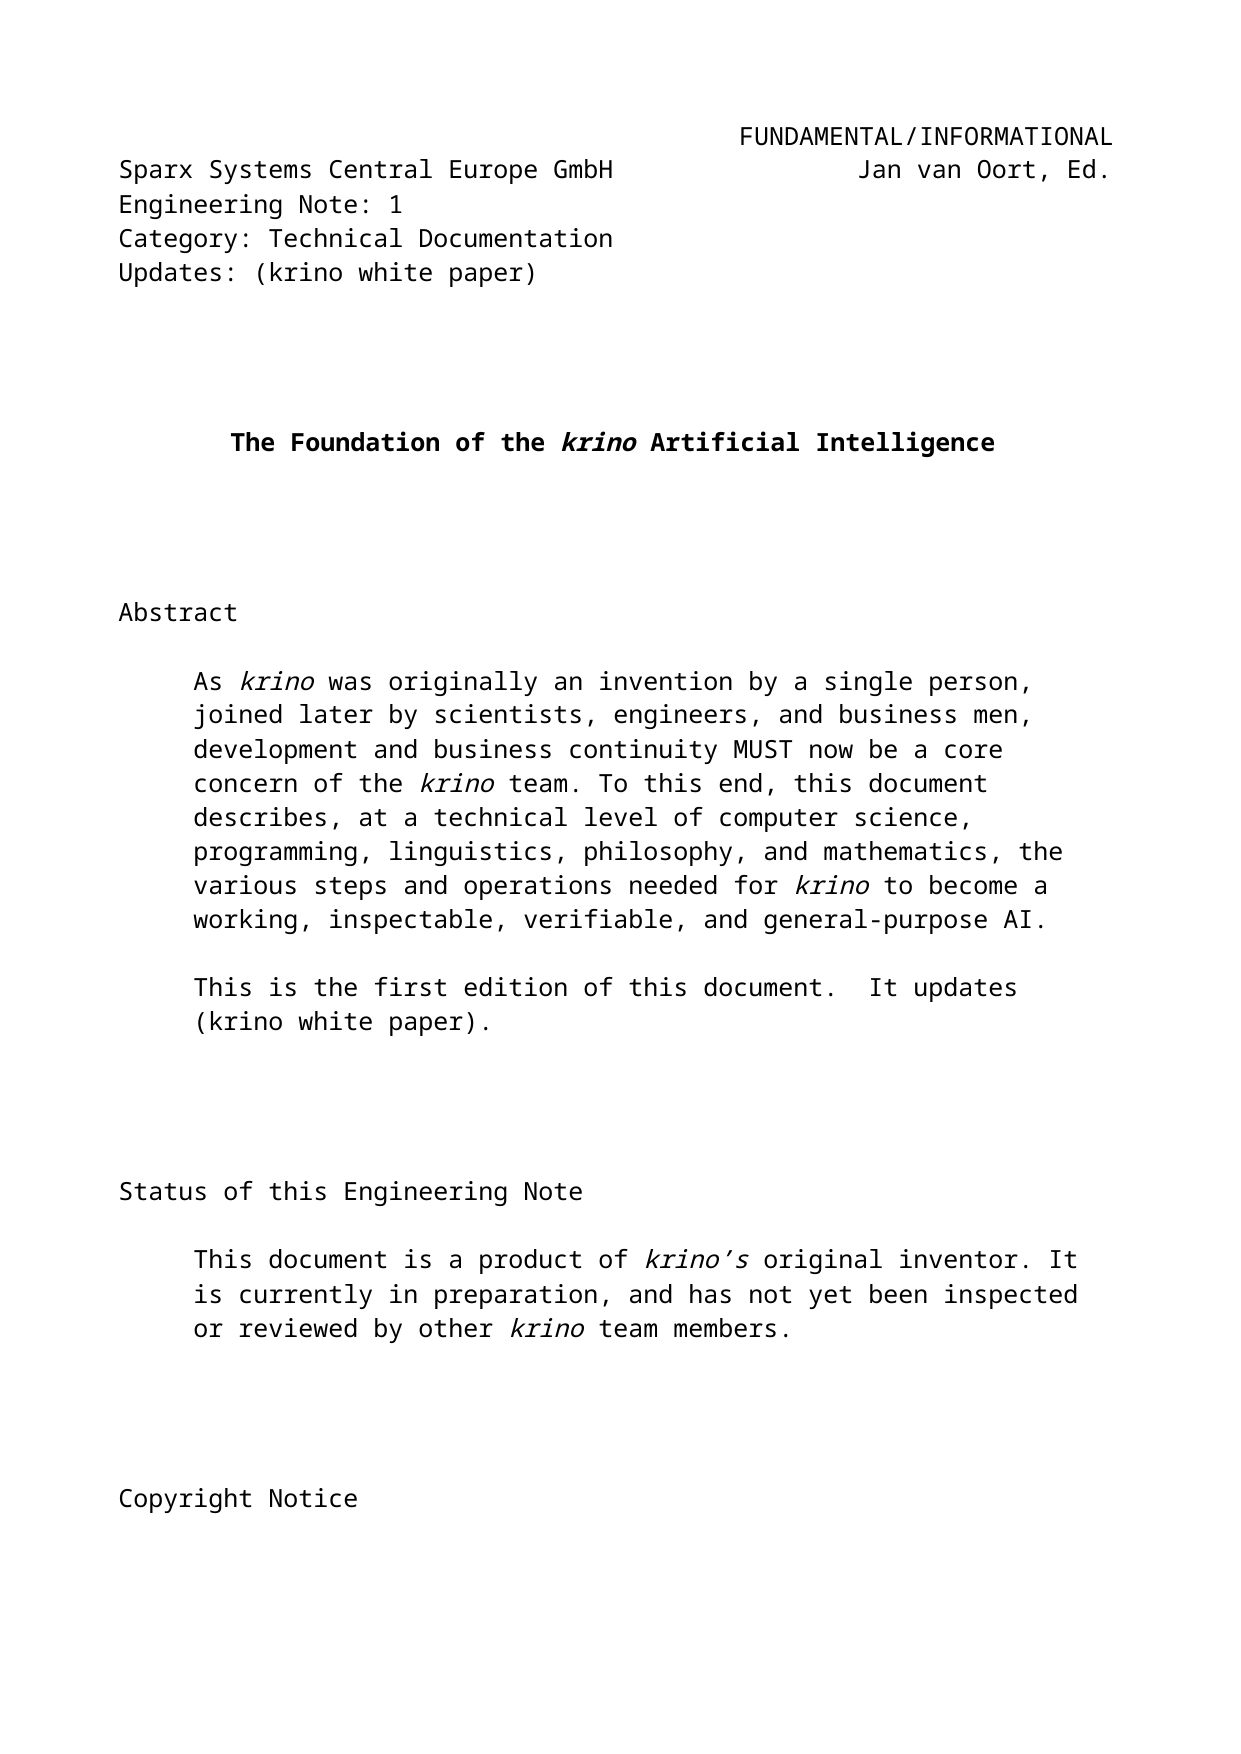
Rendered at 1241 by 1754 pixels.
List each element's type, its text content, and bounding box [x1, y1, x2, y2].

text Copyright Notice [118, 1481, 1122, 1515]
text This is the first edition of this document. It updates (krino white paper). [193, 970, 1122, 1038]
text Sparx Systems Central Europe GmbH Jan van Oort, Ed. [118, 152, 1122, 186]
text FUNDAMENTAL/INFORMATIONAL [118, 118, 1122, 152]
text The Foundation of the krino Artificial Intelligence [118, 425, 1122, 459]
text Abstract [118, 595, 1122, 629]
text Engineering Note: 1 [118, 186, 1122, 220]
text As krino was originally an invention by a single person, joined later by scientists, engineers, and business men, development and business continuity MUST now be a core concern of the krino team. To this end, this document describes, at a technical level of computer science, programming, linguistics, philosophy, and mathematics, the various steps and operations needed for krino to become a working, inspectable, verifiable, and general-purpose AI. [193, 663, 1122, 936]
text This document is a product of krino’s original inventor. It is currently in preparation, and has not yet been inspected or reviewed by other krino team members. [193, 1242, 1122, 1344]
text Status of this Engineering Note [118, 1174, 1122, 1208]
text Category: Technical Documentation [118, 220, 1122, 254]
text Updates: (krino white paper) [118, 254, 1122, 288]
